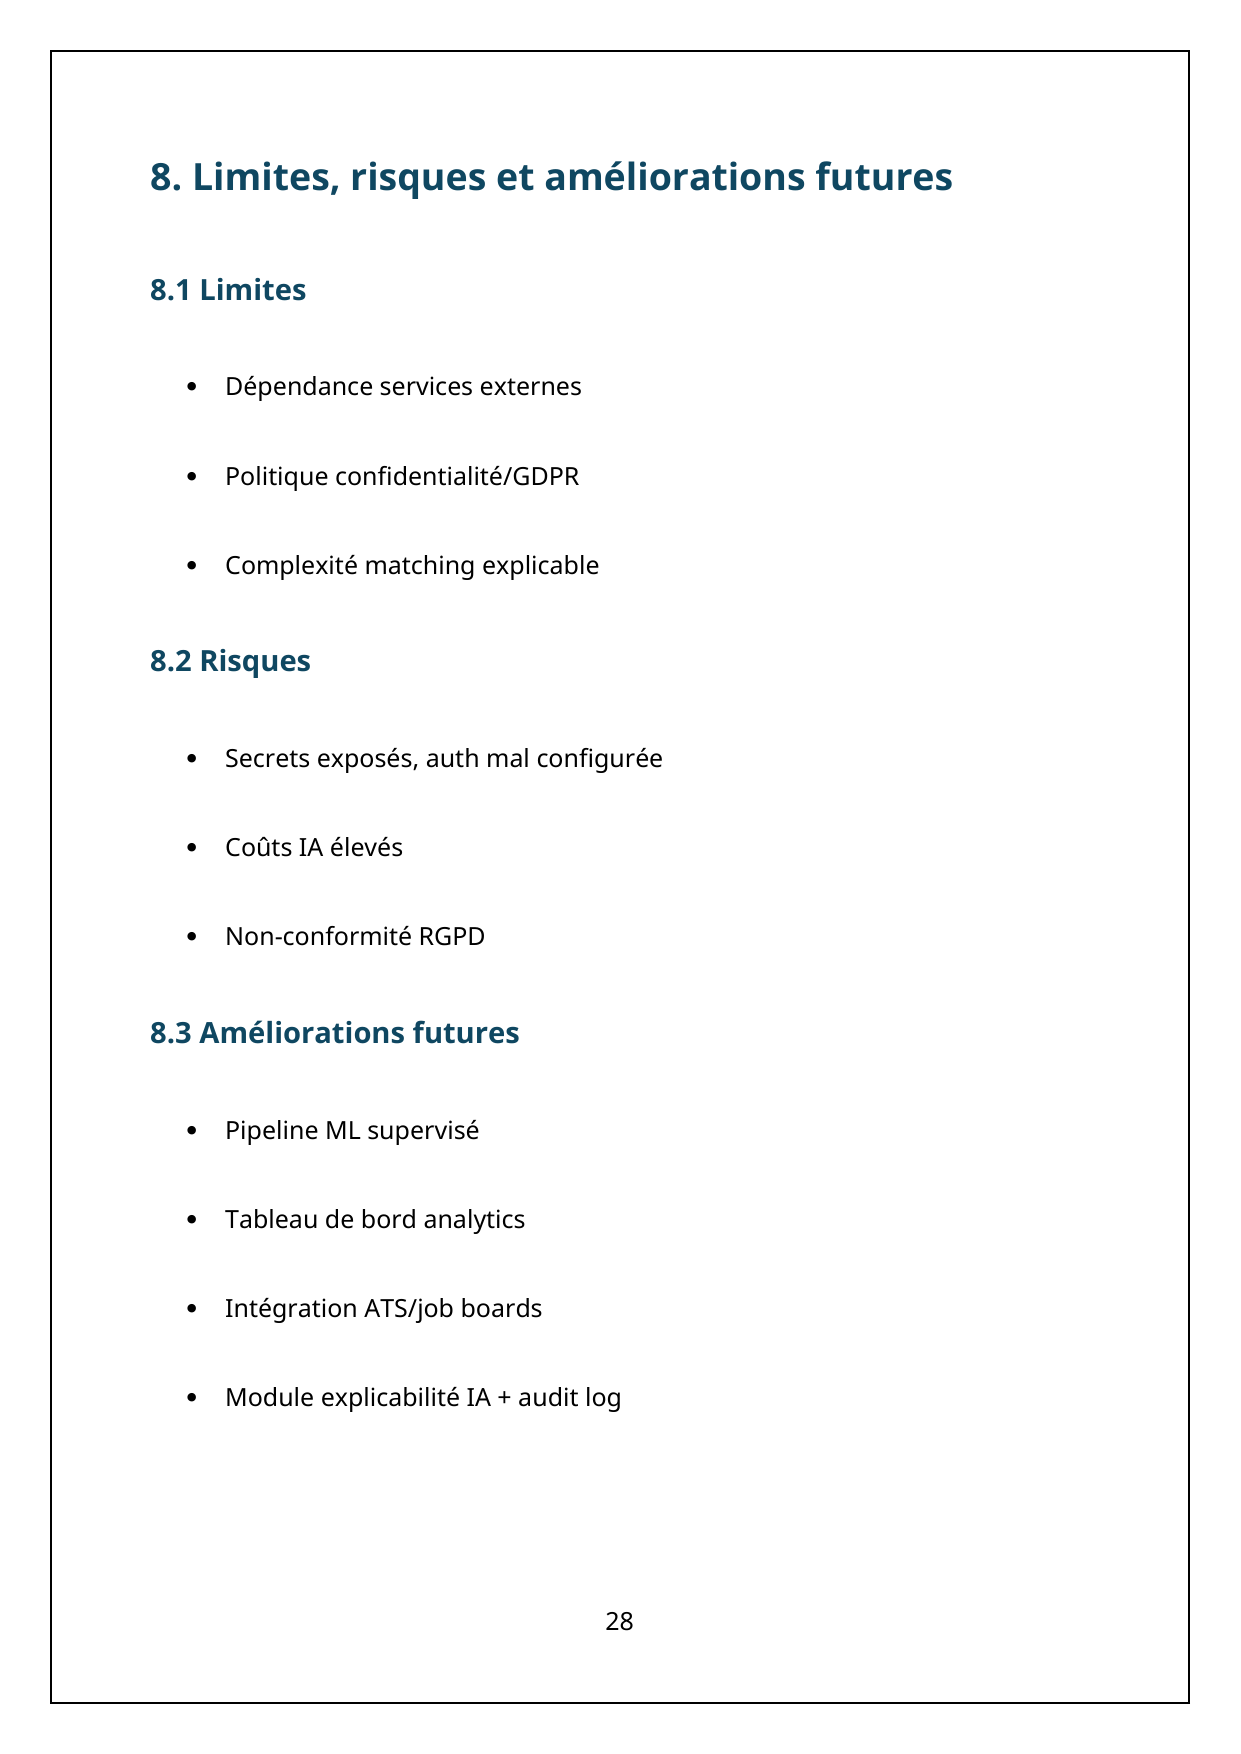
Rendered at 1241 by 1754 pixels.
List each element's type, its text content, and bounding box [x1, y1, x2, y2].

list Module explicabilité IA + audit log [187, 1380, 1090, 1414]
list Dépendance services externes [187, 369, 1090, 403]
subtitle 8. Limites, risques et améliorations futures [150, 150, 1090, 201]
list Politique confidentialité/GDPR [187, 458, 1090, 492]
subtitle 8.2 Risques [150, 641, 1090, 680]
subtitle 8.3 Améliorations futures [150, 1012, 1090, 1052]
list Complexité matching explicable [187, 547, 1090, 581]
list Non-conformité RGPD [187, 919, 1090, 953]
list Tableau de bord analytics [187, 1201, 1090, 1236]
list Intégration ATS/job boards [187, 1291, 1090, 1325]
list Secrets exposés, auth mal configurée [187, 741, 1090, 775]
subtitle 8.1 Limites [150, 269, 1090, 309]
list Coûts IA élevés [187, 830, 1090, 864]
list Pipeline ML supervisé [187, 1112, 1090, 1146]
